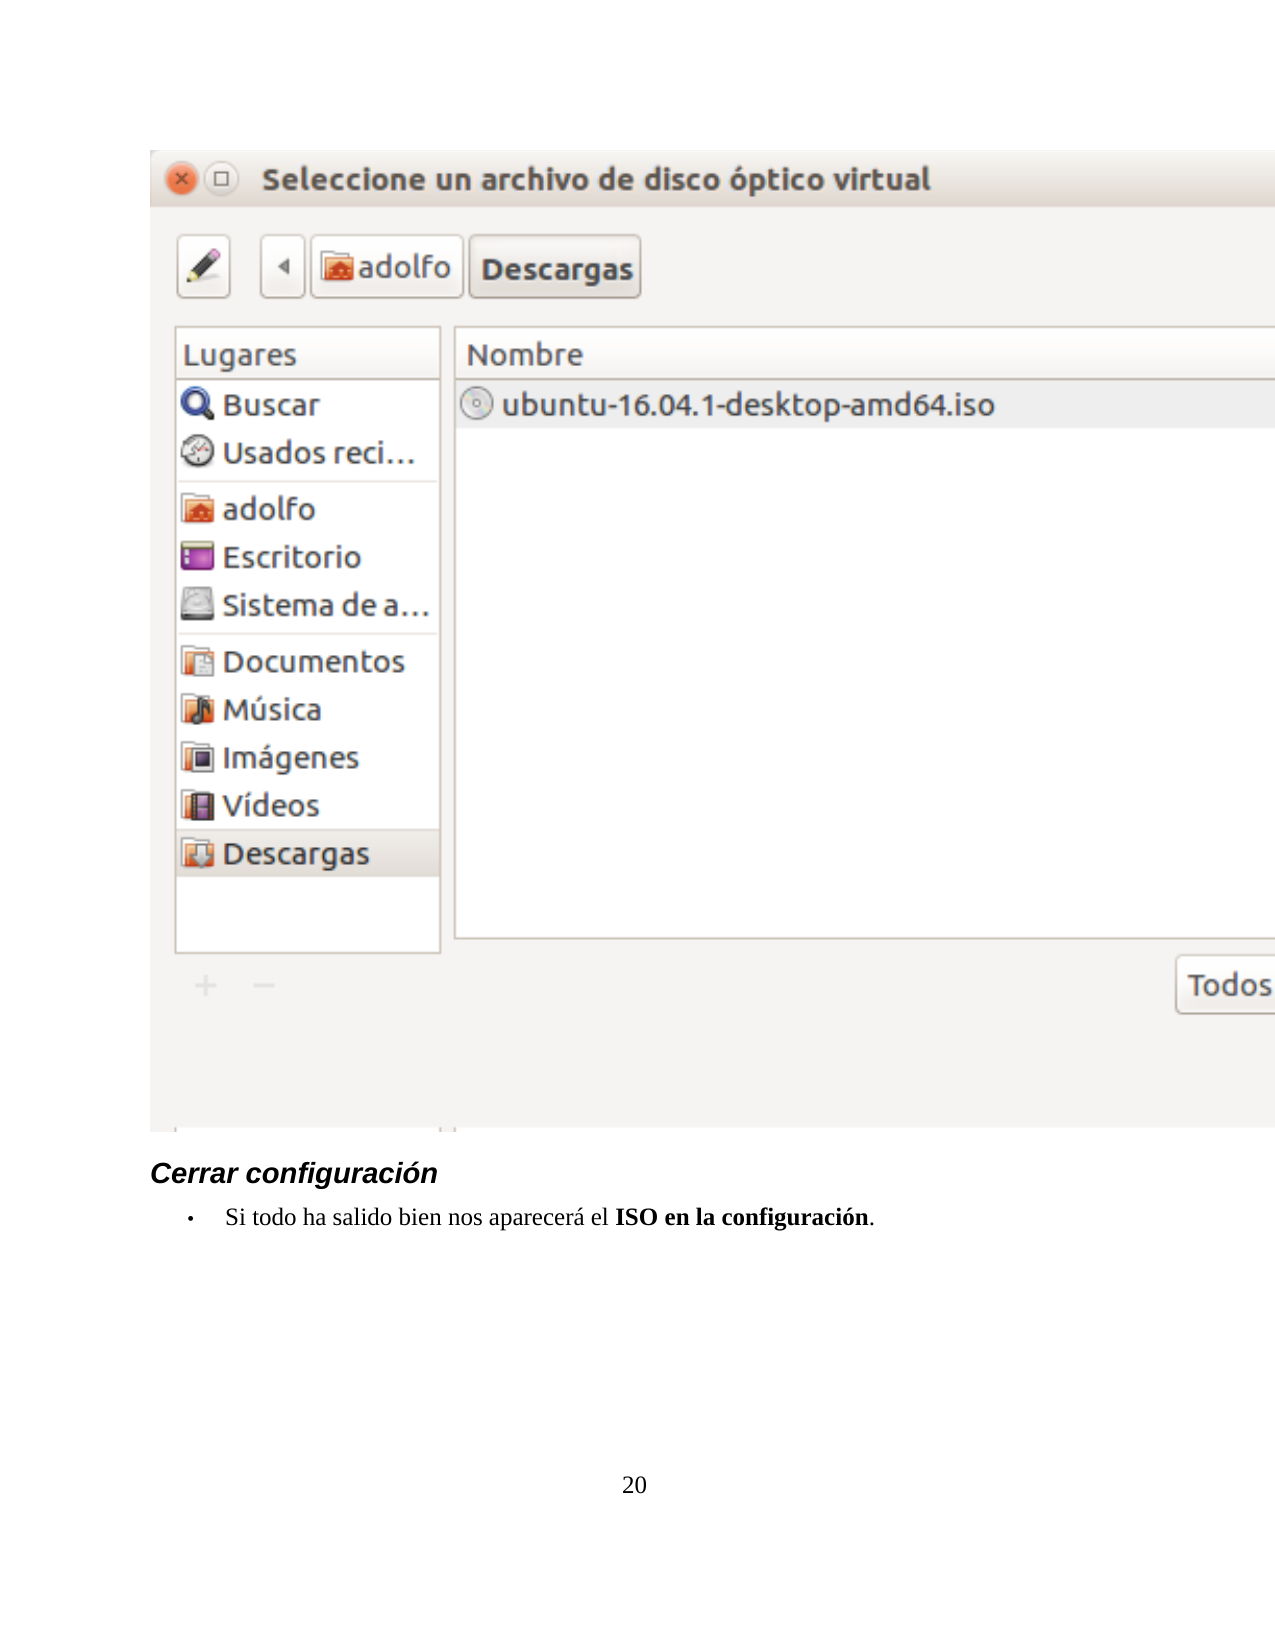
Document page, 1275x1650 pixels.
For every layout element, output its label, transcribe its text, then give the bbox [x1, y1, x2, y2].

list Si todo ha salido bien nos aparecerá el ISO en la configuración. [187, 1202, 1125, 1231]
picture [150, 150, 1275, 1132]
subtitle Cerrar configuración [150, 1156, 1125, 1190]
